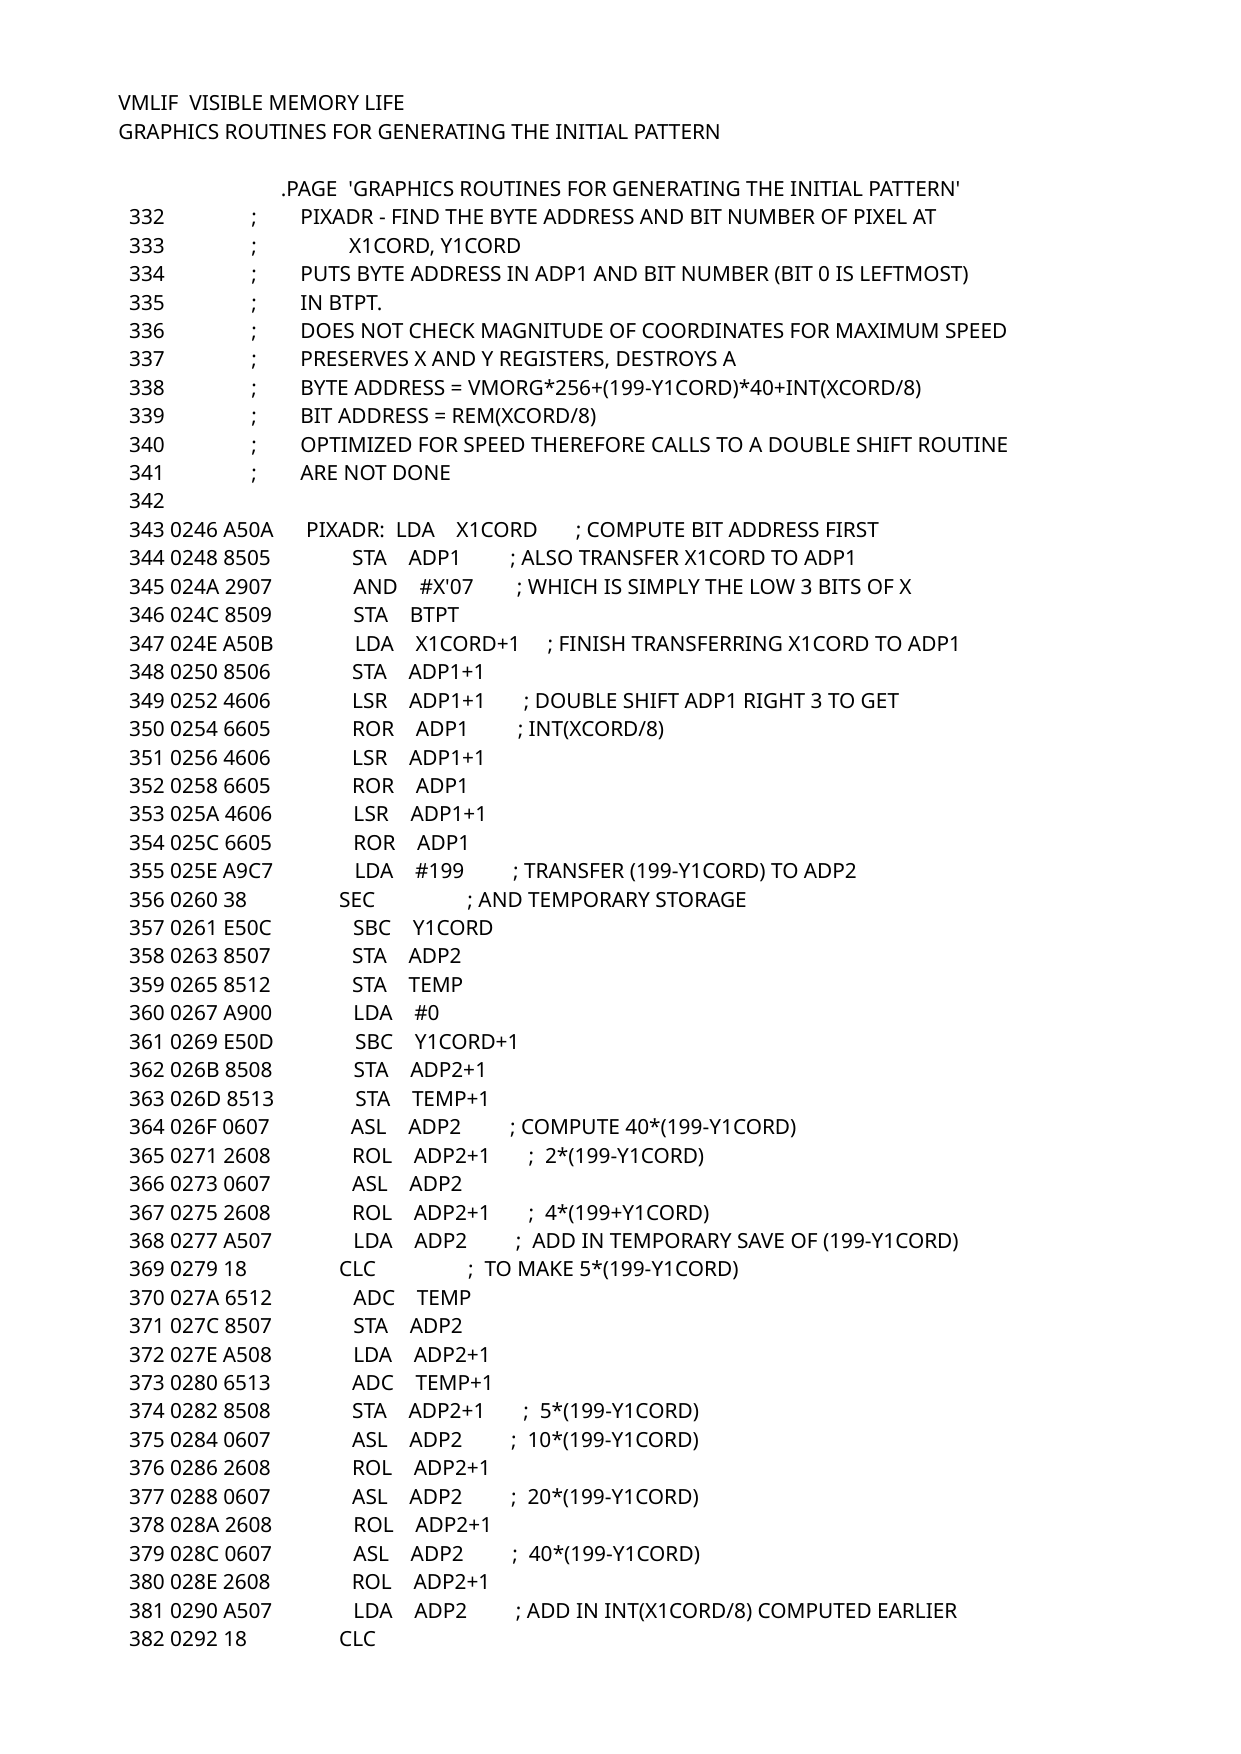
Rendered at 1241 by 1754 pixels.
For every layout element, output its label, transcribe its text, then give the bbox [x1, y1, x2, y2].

text 353 025A 4606 LSR ADP1+1 [118, 799, 1152, 828]
text 340 ; OPTIMIZED FOR SPEED THEREFORE CALLS TO A DOUBLE SHIFT ROUTINE [118, 430, 1152, 458]
text 344 0248 8505 STA ADP1 ; ALSO TRANSFER X1CORD TO ADP1 [118, 543, 1152, 572]
text 378 028A 2608 ROL ADP2+1 [118, 1510, 1152, 1539]
text 379 028C 0607 ASL ADP2 ; 40*(199-Y1CORD) [118, 1539, 1152, 1567]
text 382 0292 18 CLC [118, 1624, 1152, 1653]
text 341 ; ARE NOT DONE [118, 458, 1152, 487]
text 377 0288 0607 ASL ADP2 ; 20*(199-Y1CORD) [118, 1482, 1152, 1510]
text GRAPHICS ROUTINES FOR GENERATING THE INITIAL PATTERN [118, 117, 1152, 145]
text 366 0273 0607 ASL ADP2 [118, 1169, 1152, 1198]
text 363 026D 8513 STA TEMP+1 [118, 1084, 1152, 1112]
text 342 [118, 487, 1152, 515]
text 335 ; IN BTPT. [118, 288, 1152, 316]
text 351 0256 4606 LSR ADP1+1 [118, 743, 1152, 771]
text 332 ; PIXADR - FIND THE BYTE ADDRESS AND BIT NUMBER OF PIXEL AT [118, 202, 1152, 231]
text 350 0254 6605 ROR ADP1 ; INT(XCORD/8) [118, 714, 1152, 743]
text 337 ; PRESERVES X AND Y REGISTERS, DESTROYS A [118, 344, 1152, 373]
text 334 ; PUTS BYTE ADDRESS IN ADP1 AND BIT NUMBER (BIT 0 IS LEFTMOST) [118, 259, 1152, 288]
text 346 024C 8509 STA BTPT [118, 600, 1152, 629]
text 355 025E A9C7 LDA #199 ; TRANSFER (199-Y1CORD) TO ADP2 [118, 856, 1152, 885]
text 361 0269 E50D SBC Y1CORD+1 [118, 1027, 1152, 1055]
text 367 0275 2608 ROL ADP2+1 ; 4*(199+Y1CORD) [118, 1198, 1152, 1226]
text 347 024E A50B LDA X1CORD+1 ; FINISH TRANSFERRING X1CORD TO ADP1 [118, 629, 1152, 657]
text 375 0284 0607 ASL ADP2 ; 10*(199-Y1CORD) [118, 1425, 1152, 1453]
text 336 ; DOES NOT CHECK MAGNITUDE OF COORDINATES FOR MAXIMUM SPEED [118, 316, 1152, 344]
text 359 0265 8512 STA TEMP [118, 970, 1152, 998]
text 380 028E 2608 ROL ADP2+1 [118, 1567, 1152, 1596]
text 365 0271 2608 ROL ADP2+1 ; 2*(199-Y1CORD) [118, 1141, 1152, 1169]
text 356 0260 38 SEC ; AND TEMPORARY STORAGE [118, 885, 1152, 913]
text 381 0290 A507 LDA ADP2 ; ADD IN INT(X1CORD/8) COMPUTED EARLIER [118, 1596, 1152, 1624]
text 338 ; BYTE ADDRESS = VMORG*256+(199-Y1CORD)*40+INT(XCORD/8) [118, 373, 1152, 401]
text 370 027A 6512 ADC TEMP [118, 1283, 1152, 1311]
text 348 0250 8506 STA ADP1+1 [118, 657, 1152, 686]
text 374 0282 8508 STA ADP2+1 ; 5*(199-Y1CORD) [118, 1397, 1152, 1425]
text 358 0263 8507 STA ADP2 [118, 942, 1152, 970]
text 349 0252 4606 LSR ADP1+1 ; DOUBLE SHIFT ADP1 RIGHT 3 TO GET [118, 686, 1152, 714]
text 333 ; X1CORD, Y1CORD [118, 231, 1152, 259]
text 339 ; BIT ADDRESS = REM(XCORD/8) [118, 401, 1152, 430]
text 357 0261 E50C SBC Y1CORD [118, 913, 1152, 942]
text 371 027C 8507 STA ADP2 [118, 1311, 1152, 1340]
text 343 0246 A50A PIXADR: LDA X1CORD ; COMPUTE BIT ADDRESS FIRST [118, 515, 1152, 543]
text 364 026F 0607 ASL ADP2 ; COMPUTE 40*(199-Y1CORD) [118, 1112, 1152, 1141]
text 360 0267 A900 LDA #0 [118, 998, 1152, 1027]
text 352 0258 6605 ROR ADP1 [118, 771, 1152, 799]
text 376 0286 2608 ROL ADP2+1 [118, 1453, 1152, 1482]
text 372 027E A508 LDA ADP2+1 [118, 1340, 1152, 1368]
text VMLIF VISIBLE MEMORY LIFE [118, 88, 1152, 117]
text 345 024A 2907 AND #X'07 ; WHICH IS SIMPLY THE LOW 3 BITS OF X [118, 572, 1152, 600]
text 373 0280 6513 ADC TEMP+1 [118, 1368, 1152, 1397]
text 369 0279 18 CLC ; TO MAKE 5*(199-Y1CORD) [118, 1254, 1152, 1283]
text .PAGE 'GRAPHICS ROUTINES FOR GENERATING THE INITIAL PATTERN' [118, 174, 1152, 202]
text 354 025C 6605 ROR ADP1 [118, 828, 1152, 856]
text 362 026B 8508 STA ADP2+1 [118, 1055, 1152, 1084]
text 368 0277 A507 LDA ADP2 ; ADD IN TEMPORARY SAVE OF (199-Y1CORD) [118, 1226, 1152, 1254]
